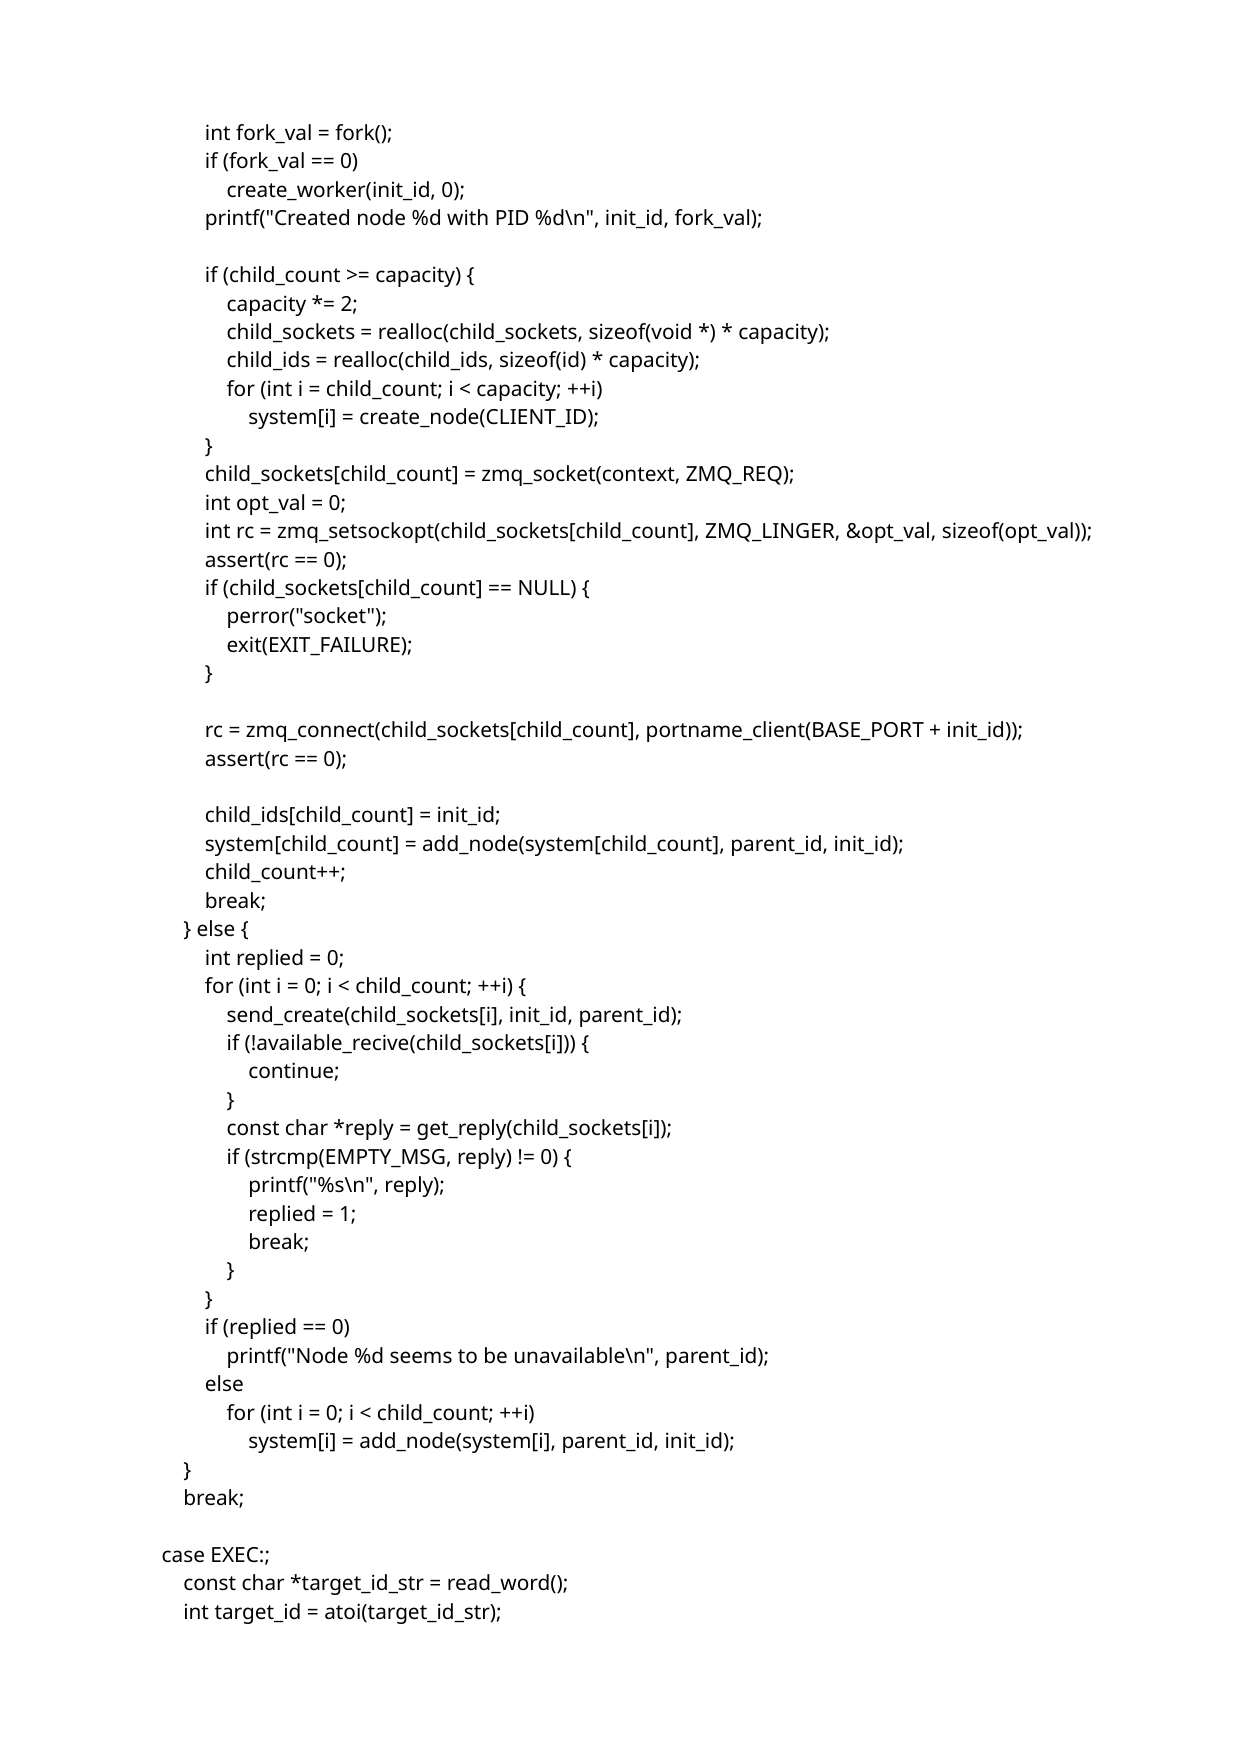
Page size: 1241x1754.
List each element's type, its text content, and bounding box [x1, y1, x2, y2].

list child_ids = realloc(child_ids, sizeof(id) * capacity); [118, 346, 1122, 374]
list continue; [118, 1057, 1122, 1085]
list rc = zmq_connect(child_sockets[child_count], portname_client(BASE_PORT + init_id)); [118, 715, 1122, 744]
list child_sockets[child_count] = zmq_socket(context, ZMQ_REQ); [118, 459, 1122, 488]
list } [118, 1455, 1122, 1483]
list if (fork_val == 0) [118, 147, 1122, 175]
list perror("socket"); [118, 602, 1122, 630]
list } [118, 1284, 1122, 1312]
list child_sockets = realloc(child_sockets, sizeof(void *) * capacity); [118, 317, 1122, 346]
list system[i] = add_node(system[i], parent_id, init_id); [118, 1426, 1122, 1455]
list exit(EXIT_FAILURE); [118, 630, 1122, 658]
list send_create(child_sockets[i], init_id, parent_id); [118, 1000, 1122, 1028]
list int replied = 0; [118, 943, 1122, 971]
list child_ids[child_count] = init_id; [118, 801, 1122, 829]
list printf("Node %d seems to be unavailable\n", parent_id); [118, 1341, 1122, 1369]
list case EXEC:; [118, 1540, 1122, 1568]
list printf("%s\n", reply); [118, 1170, 1122, 1199]
list system[i] = create_node(CLIENT_ID); [118, 402, 1122, 431]
list printf("Created node %d with PID %d\n", init_id, fork_val); [118, 203, 1122, 232]
list if (replied == 0) [118, 1312, 1122, 1341]
list else [118, 1369, 1122, 1398]
list } [118, 1256, 1122, 1284]
list assert(rc == 0); [118, 744, 1122, 772]
list } [118, 1085, 1122, 1113]
list int fork_val = fork(); [118, 118, 1122, 147]
list if (child_count >= capacity) { [118, 260, 1122, 289]
list int target_id = atoi(target_id_str); [118, 1597, 1122, 1625]
list assert(rc == 0); [118, 545, 1122, 573]
list const char *reply = get_reply(child_sockets[i]); [118, 1113, 1122, 1142]
list create_worker(init_id, 0); [118, 175, 1122, 203]
list for (int i = 0; i < child_count; ++i) { [118, 971, 1122, 1000]
list break; [118, 1227, 1122, 1256]
list int rc = zmq_setsockopt(child_sockets[child_count], ZMQ_LINGER, &opt_val, sizeof(opt_val)); [118, 516, 1122, 545]
list break; [118, 1483, 1122, 1512]
list break; [118, 886, 1122, 914]
list system[child_count] = add_node(system[child_count], parent_id, init_id); [118, 829, 1122, 857]
list child_count++; [118, 857, 1122, 886]
list } else { [118, 914, 1122, 943]
list if (strcmp(EMPTY_MSG, reply) != 0) { [118, 1142, 1122, 1170]
list if (child_sockets[child_count] == NULL) { [118, 573, 1122, 602]
list } [118, 431, 1122, 459]
list const char *target_id_str = read_word(); [118, 1568, 1122, 1597]
list int opt_val = 0; [118, 488, 1122, 516]
list capacity *= 2; [118, 289, 1122, 317]
list } [118, 658, 1122, 687]
list for (int i = child_count; i < capacity; ++i) [118, 374, 1122, 402]
list if (!available_recive(child_sockets[i])) { [118, 1028, 1122, 1057]
list for (int i = 0; i < child_count; ++i) [118, 1398, 1122, 1426]
list replied = 1; [118, 1199, 1122, 1227]
